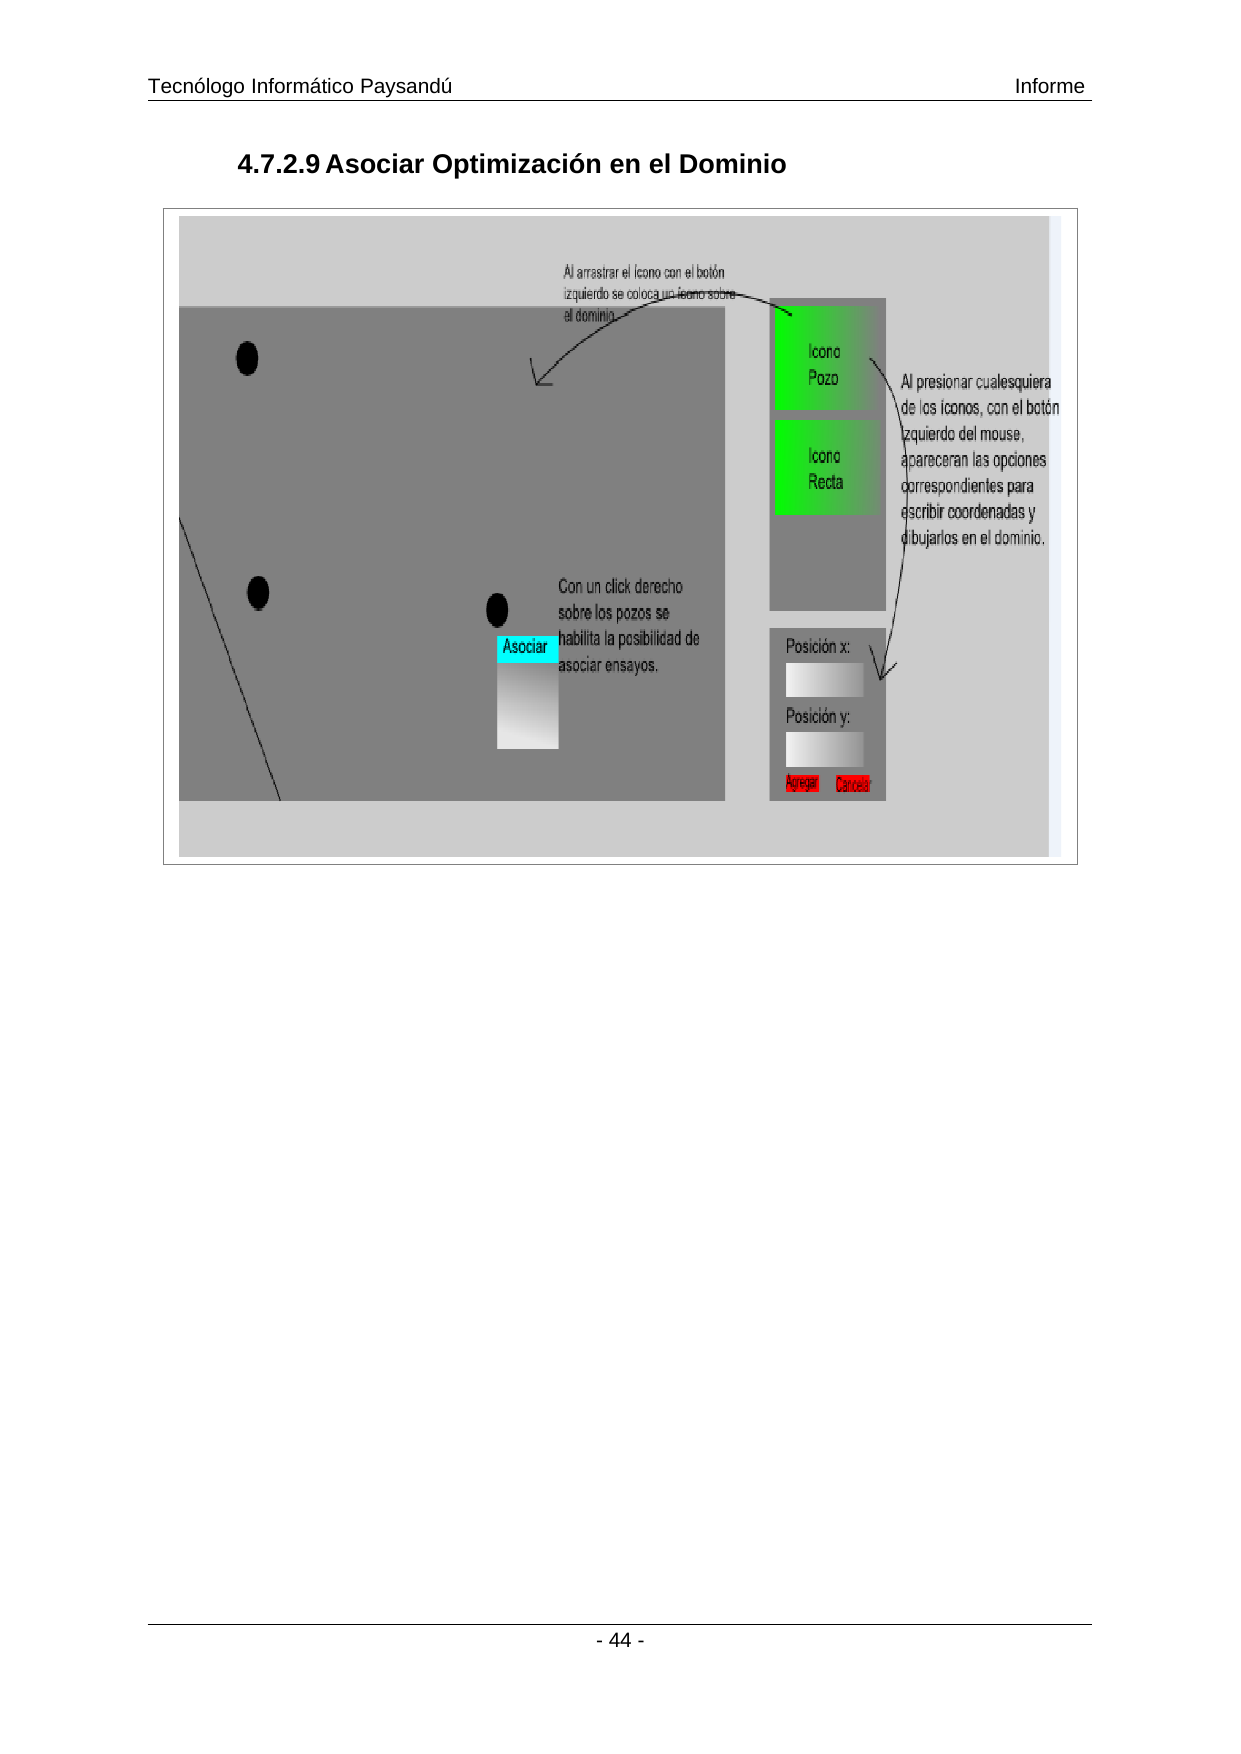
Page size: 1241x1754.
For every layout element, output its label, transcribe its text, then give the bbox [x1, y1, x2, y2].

subtitle Asociar Optimización en el Dominio [237, 148, 1092, 179]
picture [179, 216, 1062, 857]
